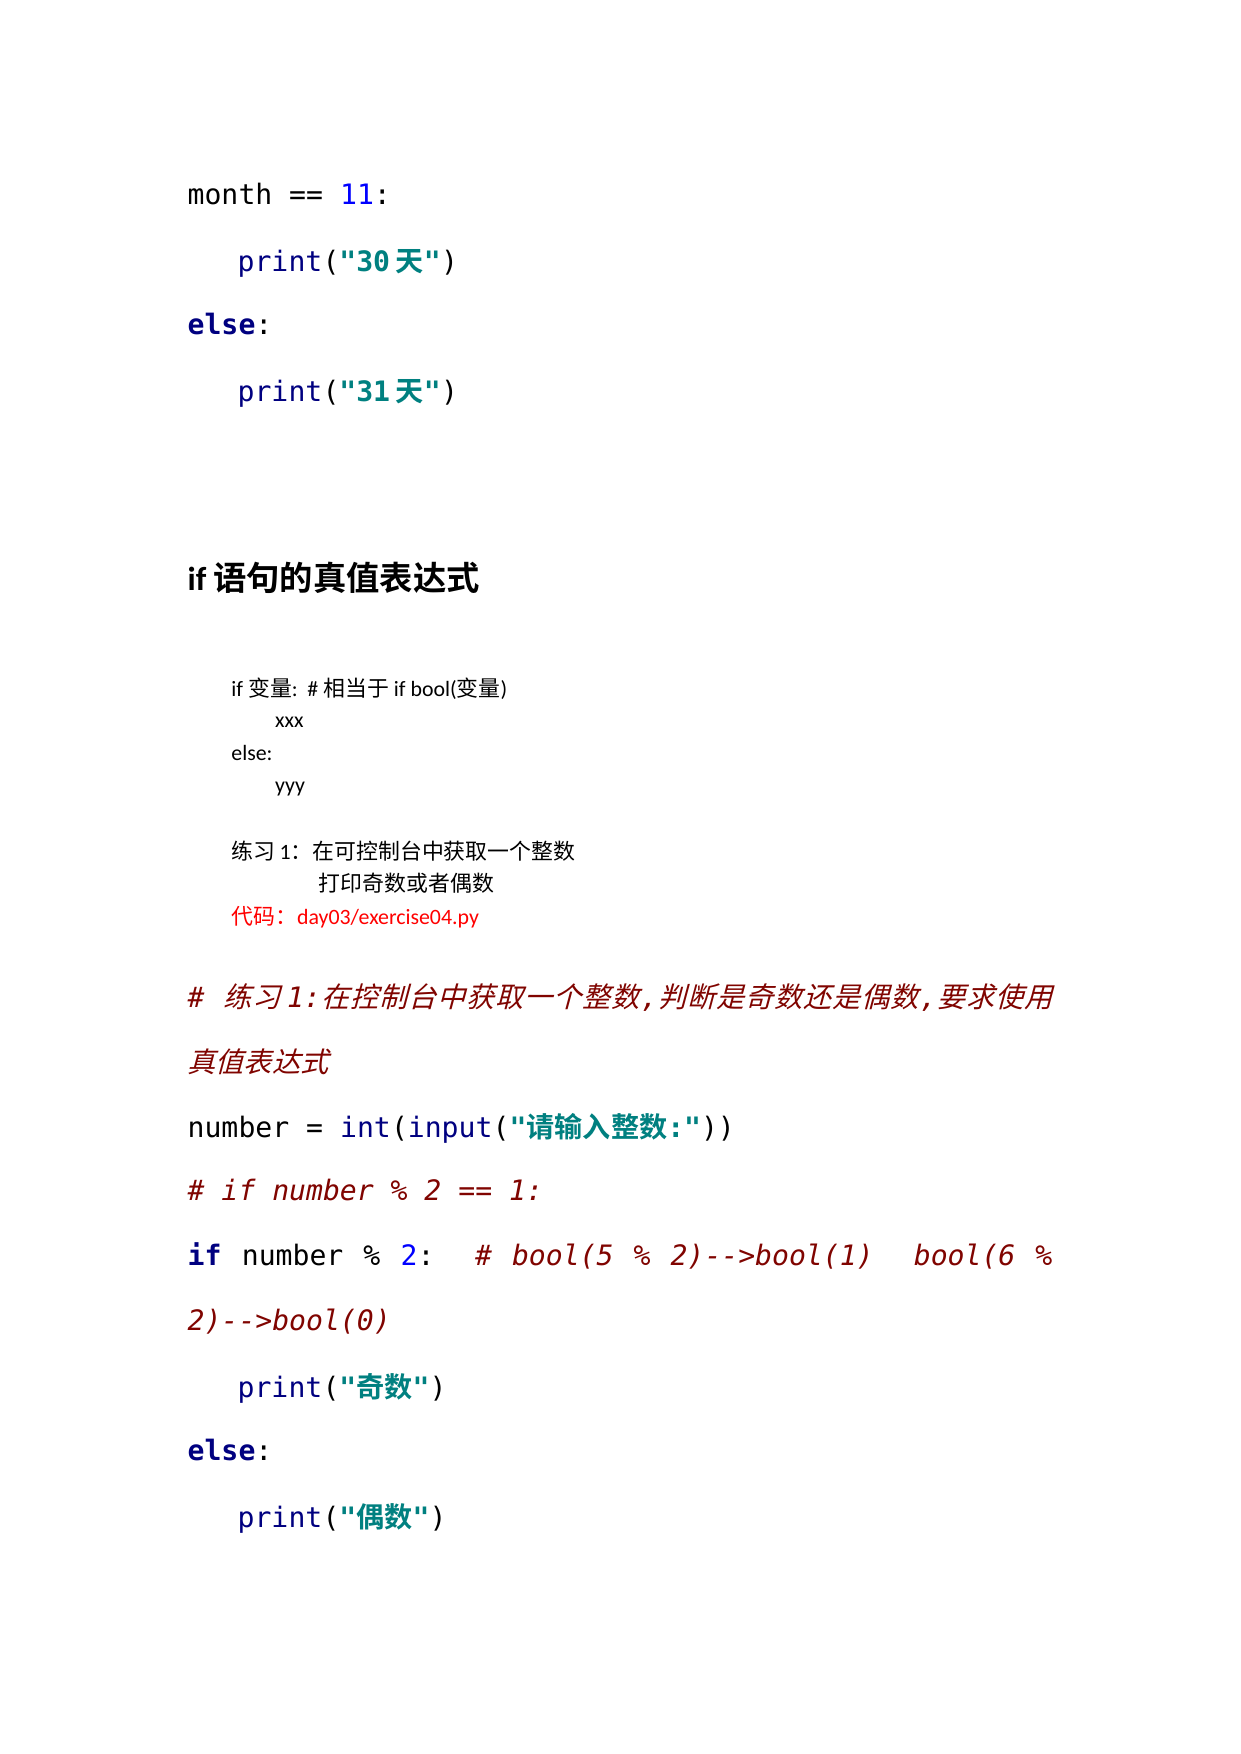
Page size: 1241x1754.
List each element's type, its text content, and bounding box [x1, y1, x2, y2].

text # 练习1:在控制台中获取一个整数,判断是奇数还是偶数,要求使用真值表达式 [187, 963, 1053, 1093]
text else: [187, 292, 1053, 357]
text yyy [187, 768, 1053, 801]
text else: [187, 736, 1053, 768]
text print("偶数") [187, 1483, 1053, 1548]
text print("30天") [187, 227, 1053, 292]
text if 变量: # 相当于 if bool(变量) [187, 671, 1053, 703]
text if number % 2: # bool(5 % 2)-->bool(1) bool(6 % 2)-->bool(0) [187, 1223, 1053, 1353]
subtitle if语句的真值表达式 [187, 543, 1053, 608]
text print("31天") [187, 357, 1053, 422]
text 练习1：在可控制台中获取一个整数 [187, 833, 1053, 866]
text number = int(input("请输入整数:")) [187, 1093, 1053, 1158]
text xxx [187, 703, 1053, 736]
text # if number % 2 == 1: [187, 1158, 1053, 1223]
text print("奇数") [187, 1353, 1053, 1418]
text 打印奇数或者偶数 [187, 866, 1053, 898]
text month == 11: [187, 162, 1053, 227]
text 代码：day03/exercise04.py [231, 898, 1053, 931]
text else: [187, 1418, 1053, 1483]
